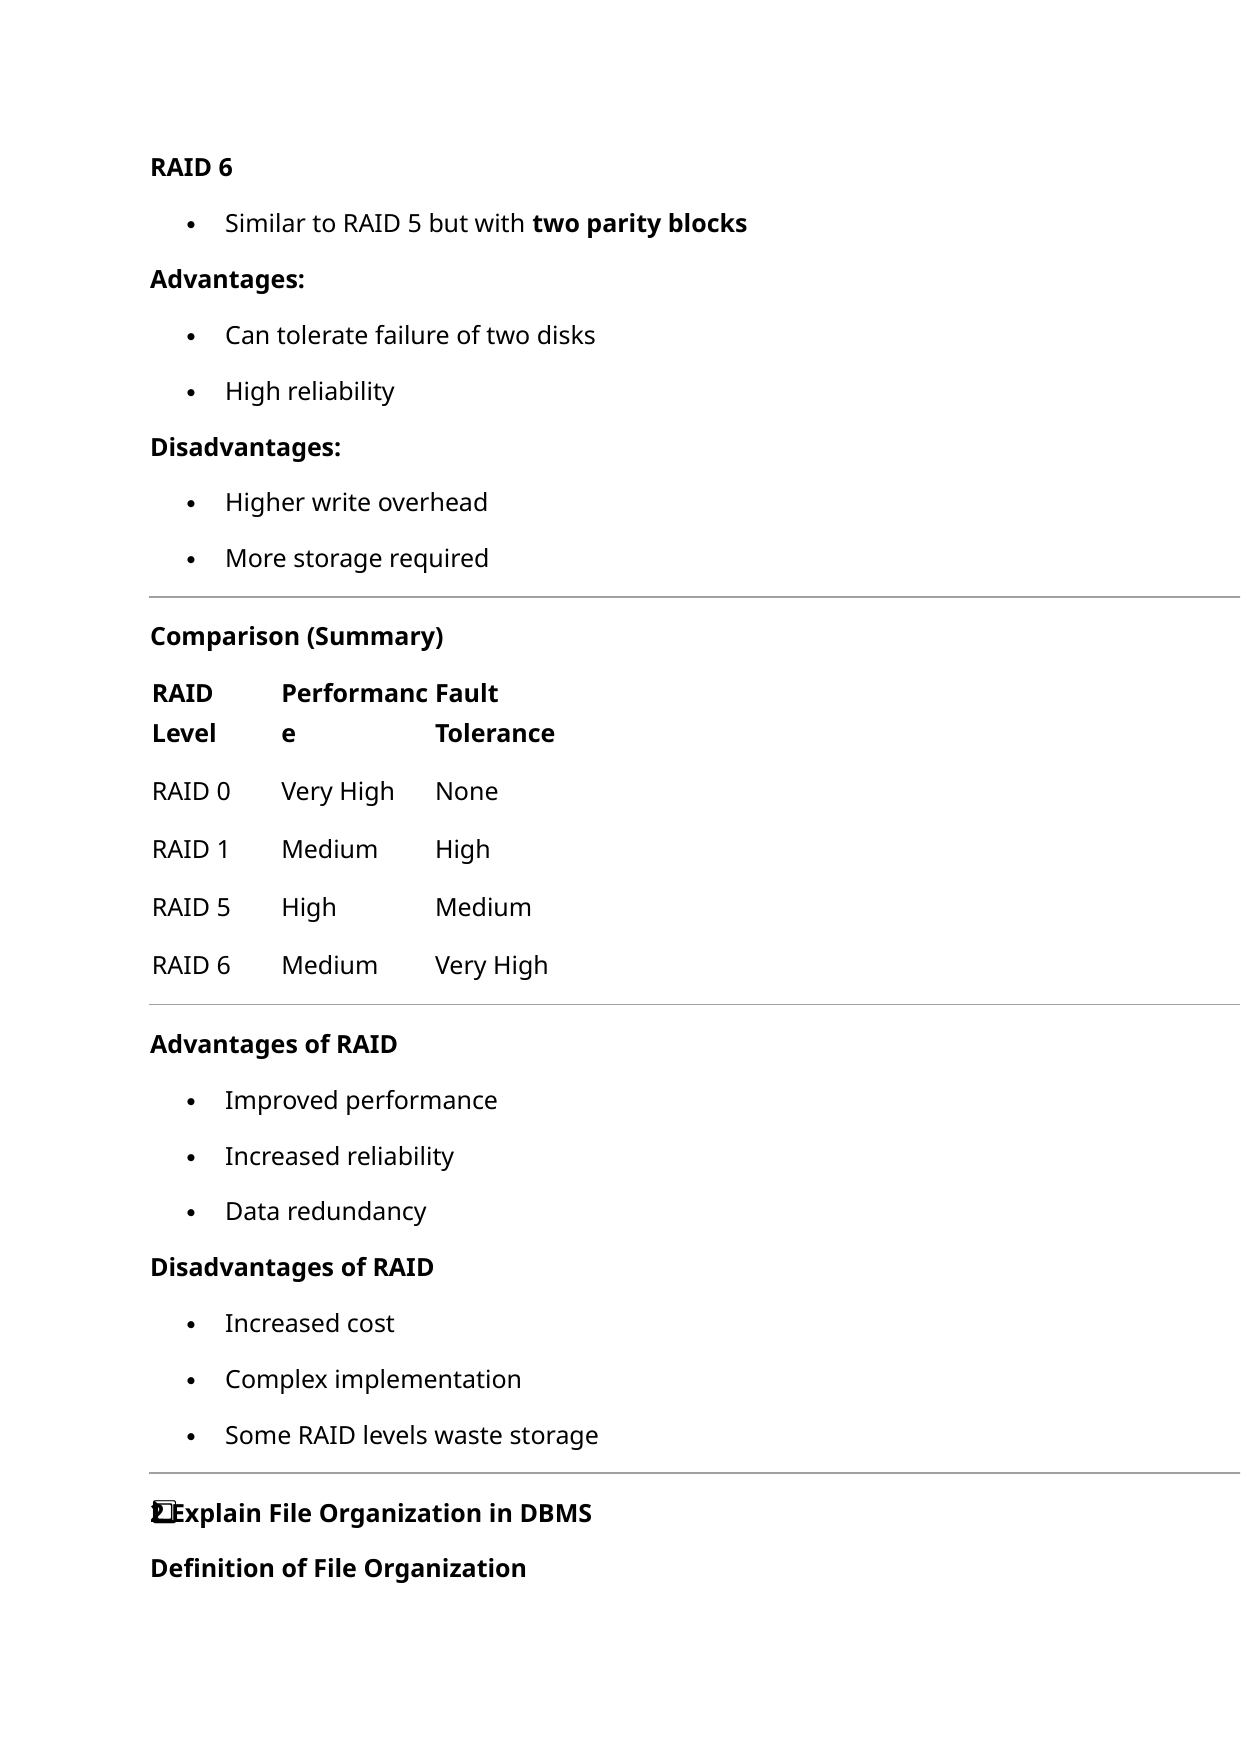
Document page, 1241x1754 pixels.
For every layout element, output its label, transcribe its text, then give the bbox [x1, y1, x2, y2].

table_cell RAID 5 [150, 888, 279, 946]
list Some RAID levels waste storage [187, 1417, 1090, 1451]
table_header RAID Level [150, 675, 279, 772]
table_cell Medium [280, 830, 433, 888]
table_cell RAID 6 [150, 946, 279, 1004]
table_cell RAID 0 [150, 772, 279, 830]
list Complex implementation [187, 1361, 1090, 1396]
table_cell Medium [433, 888, 614, 946]
table_cell High [433, 830, 614, 888]
list Similar to RAID 5 but with two parity blocks [187, 206, 1090, 240]
text Comparison (Summary) [150, 619, 1090, 653]
list Increased cost [187, 1306, 1090, 1340]
text Advantages: [150, 262, 1090, 296]
table_cell Medium [280, 946, 433, 1004]
table_cell Very High [280, 772, 433, 830]
table_header Fault Tolerance [433, 675, 614, 772]
list More storage required [187, 541, 1090, 575]
table_header Performance [280, 675, 433, 772]
list Higher write overhead [187, 485, 1090, 519]
text Advantages of RAID [150, 1026, 1090, 1061]
list Can tolerate failure of two disks [187, 317, 1090, 352]
table_cell RAID 1 [150, 830, 279, 888]
list Data redundancy [187, 1194, 1090, 1228]
text 2️⃣ Explain File Organization in DBMS [150, 1495, 1090, 1529]
table_cell High [280, 888, 433, 946]
list Increased reliability [187, 1138, 1090, 1172]
text Definition of File Organization [150, 1551, 1090, 1585]
list High reliability [187, 373, 1090, 407]
text RAID 6 [150, 150, 1090, 184]
text Disadvantages: [150, 429, 1090, 463]
list Improved performance [187, 1082, 1090, 1116]
table_cell None [433, 772, 614, 830]
table_cell Very High [433, 946, 614, 1004]
text Disadvantages of RAID [150, 1250, 1090, 1284]
